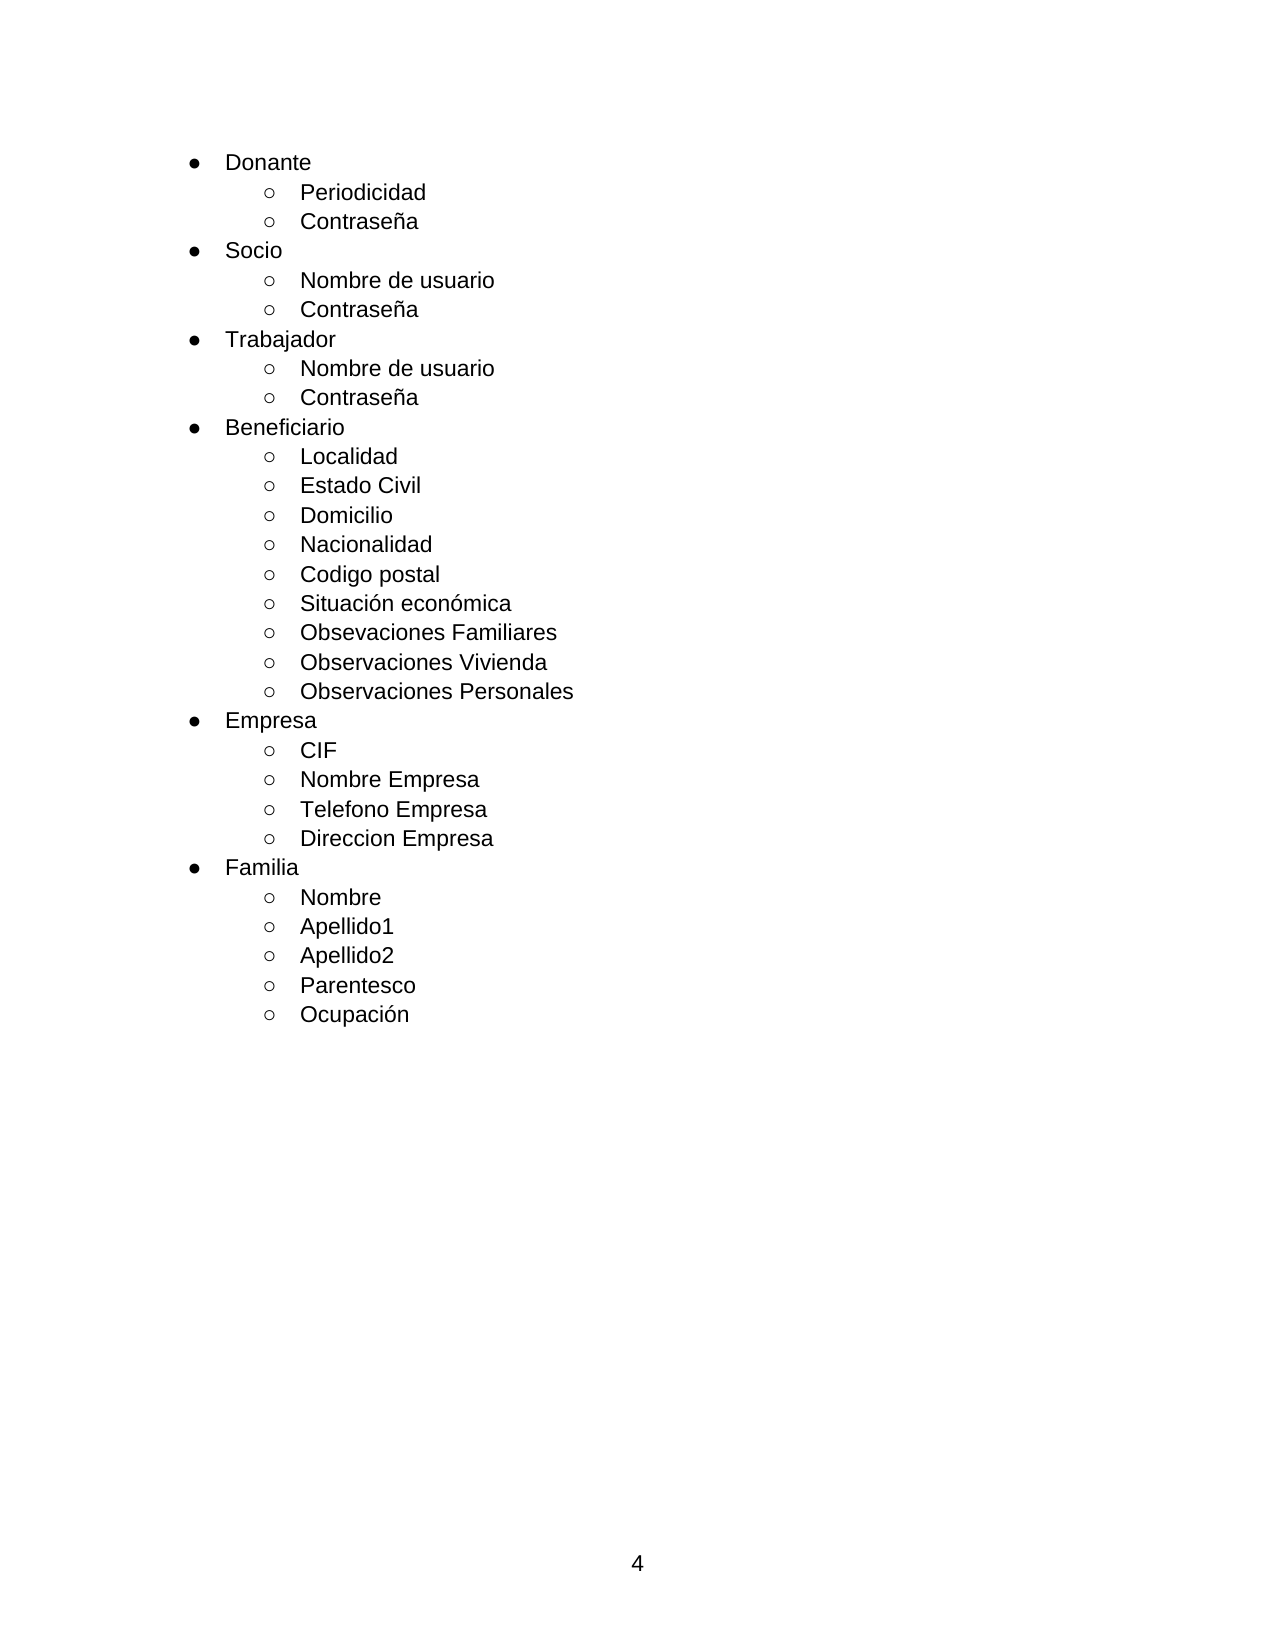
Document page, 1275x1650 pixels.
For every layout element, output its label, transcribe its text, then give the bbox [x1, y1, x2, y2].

list Empresa [187, 708, 1125, 734]
list Estado Civil [262, 473, 1125, 499]
list Observaciones Personales [262, 679, 1125, 704]
list Apellido1 [262, 914, 1125, 939]
list Trabajador [187, 326, 1125, 352]
list Socio [187, 238, 1125, 264]
list Codigo postal [262, 561, 1125, 587]
list Contraseña [262, 385, 1125, 411]
list Telefono Empresa [262, 796, 1125, 822]
list Direccion Empresa [262, 826, 1125, 851]
list Apellido2 [262, 943, 1125, 969]
list CIF [262, 737, 1125, 763]
list Contraseña [262, 297, 1125, 322]
list Beneficiario [187, 414, 1125, 440]
list Contraseña [262, 209, 1125, 234]
list Nombre [262, 884, 1125, 910]
list Domicilio [262, 502, 1125, 528]
list Familia [187, 855, 1125, 881]
list Obsevaciones Familiares [262, 620, 1125, 646]
list Localidad [262, 444, 1125, 469]
list Nacionalidad [262, 532, 1125, 557]
list Donante [187, 150, 1125, 176]
list Periodicidad [262, 179, 1125, 205]
list Nombre Empresa [262, 767, 1125, 792]
list Nombre de usuario [262, 356, 1125, 381]
list Parentesco [262, 972, 1125, 998]
list Observaciones Vivienda [262, 649, 1125, 675]
list Ocupación [262, 1002, 1125, 1027]
list Nombre de usuario [262, 267, 1125, 293]
list Situación económica [262, 591, 1125, 616]
